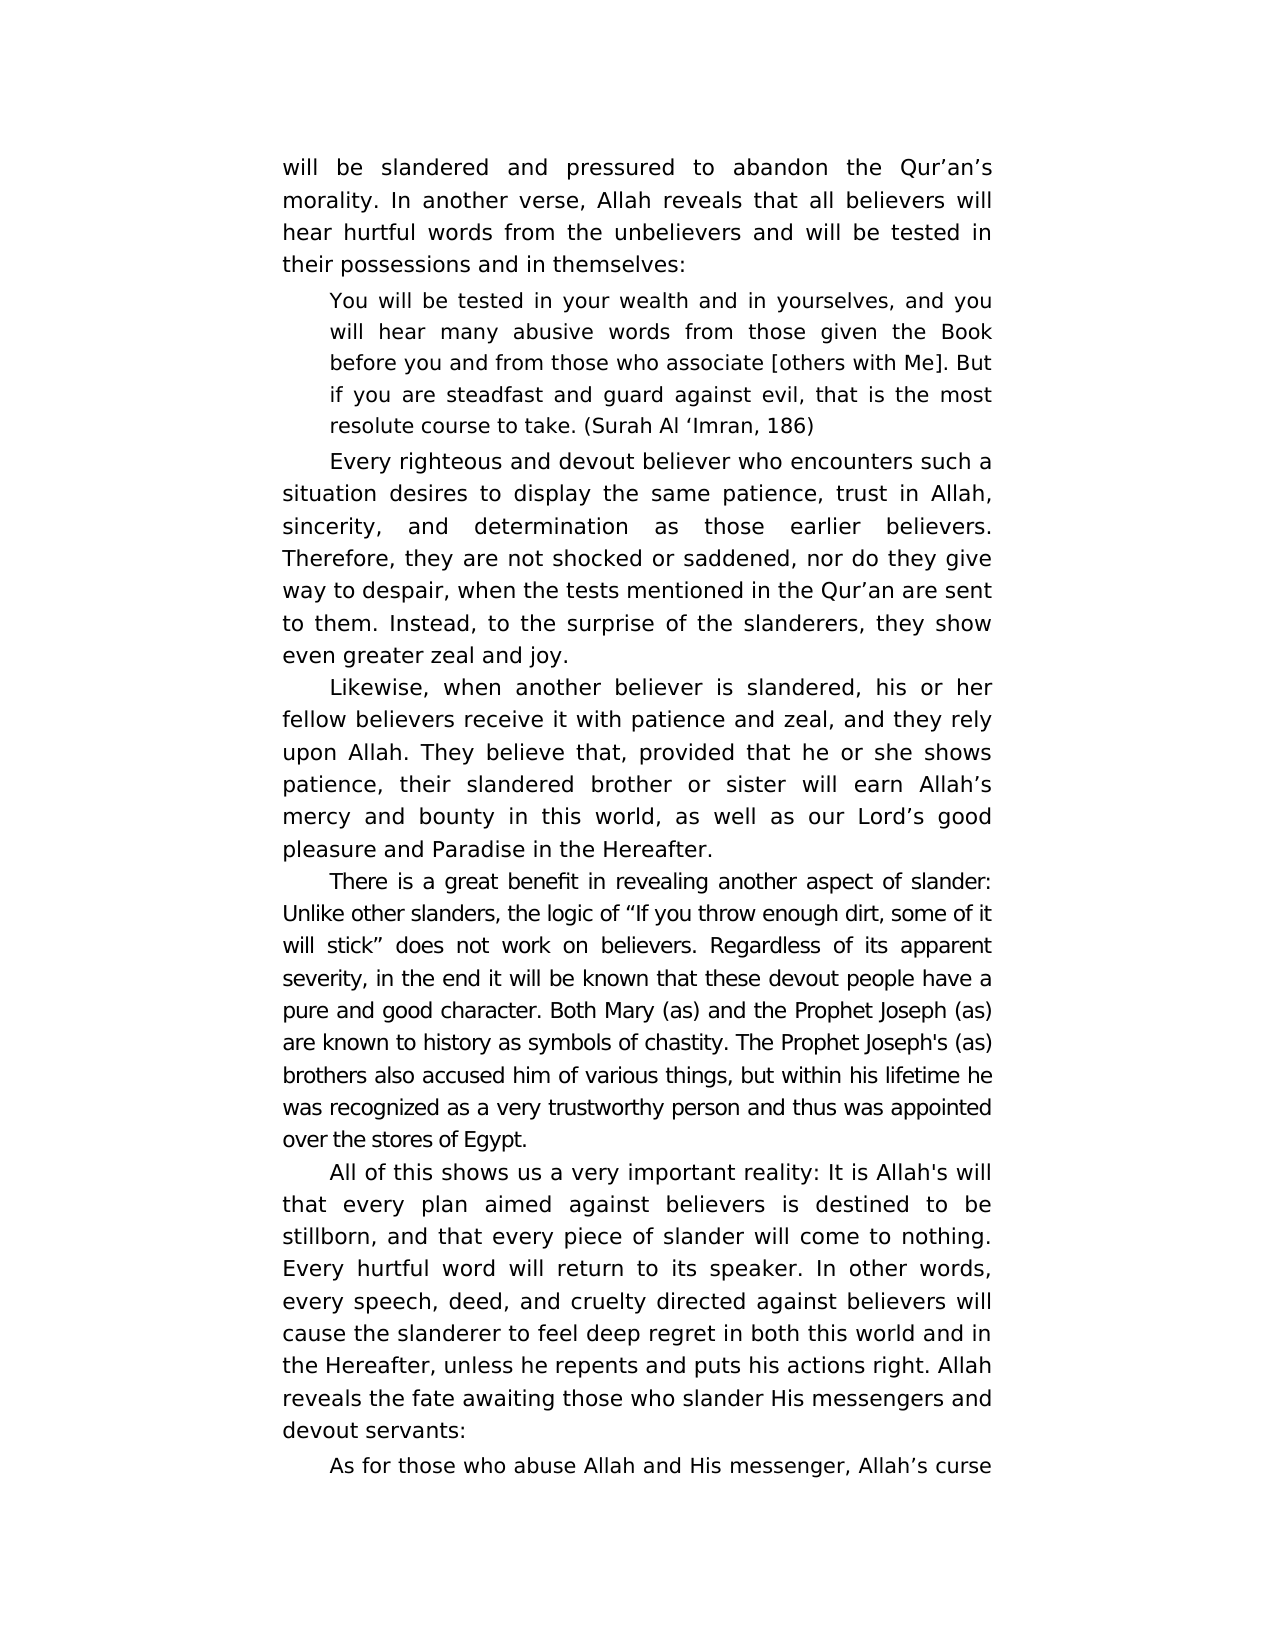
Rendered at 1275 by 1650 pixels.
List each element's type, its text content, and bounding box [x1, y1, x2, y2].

text will be slandered and pressured to abandon the Qur’an’s morality. In another verse, Allah reveals that all believers will hear hurtful words from the unbelievers and will be tested in their possessions and in themselves: [282, 150, 993, 279]
text Likewise, when another believer is slandered, his or her fellow believers receive it with patience and zeal, and they rely upon Allah. They believe that, provided that he or she shows patience, their slandered brother or sister will earn Allah’s mercy and bounty in this world, as well as our Lord’s good pleasure and Paradise in the Hereafter. [282, 670, 993, 863]
text You will be tested in your wealth and in yourselves, and you will hear many abusive words from those given the Book before you and from those who associate [others with Me]. But if you are steadfast and guard against evil, that is the most resolute course to take. (Surah Al ‘Imran, 186) [329, 283, 993, 439]
text As for those who abuse Allah and His messenger, Allah’s curse [329, 1449, 993, 1480]
text All of this shows us a very important reality: It is Allah's will that every plan aimed against believers is destined to be stillborn, and that every piece of slander will come to nothing. Every hurtful word will return to its speaker. In other words, every speech, deed, and cruelty directed against believers will cause the slanderer to feel deep regret in both this world and in the Hereafter, unless he repents and puts his actions right. Allah reveals the fate awaiting those who slander His messengers and devout servants: [282, 1154, 993, 1445]
text There is a great benefit in revealing another aspect of slander: Unlike other slanders, the logic of “If you throw enough dirt, some of it will stick” does not work on believers. Regardless of its apparent severity, in the end it will be known that these devout people have a pure and good character. Both Mary (as) and the Prophet Joseph (as) are known to history as symbols of chastity. The Prophet Joseph's (as) brothers also accused him of various things, but within his lifetime he was recognized as a very trustworthy person and thus was appointed over the stores of Egypt. [282, 863, 993, 1154]
text Every righteous and devout believer who encounters such a situation desires to display the same patience, trust in Allah, sincerity, and determination as those earlier believers. Therefore, they are not shocked or saddened, nor do they give way to despair, when the tests mentioned in the Qur’an are sent to them. Instead, to the surprise of the slanderers, they show even greater zeal and joy. [282, 444, 993, 670]
